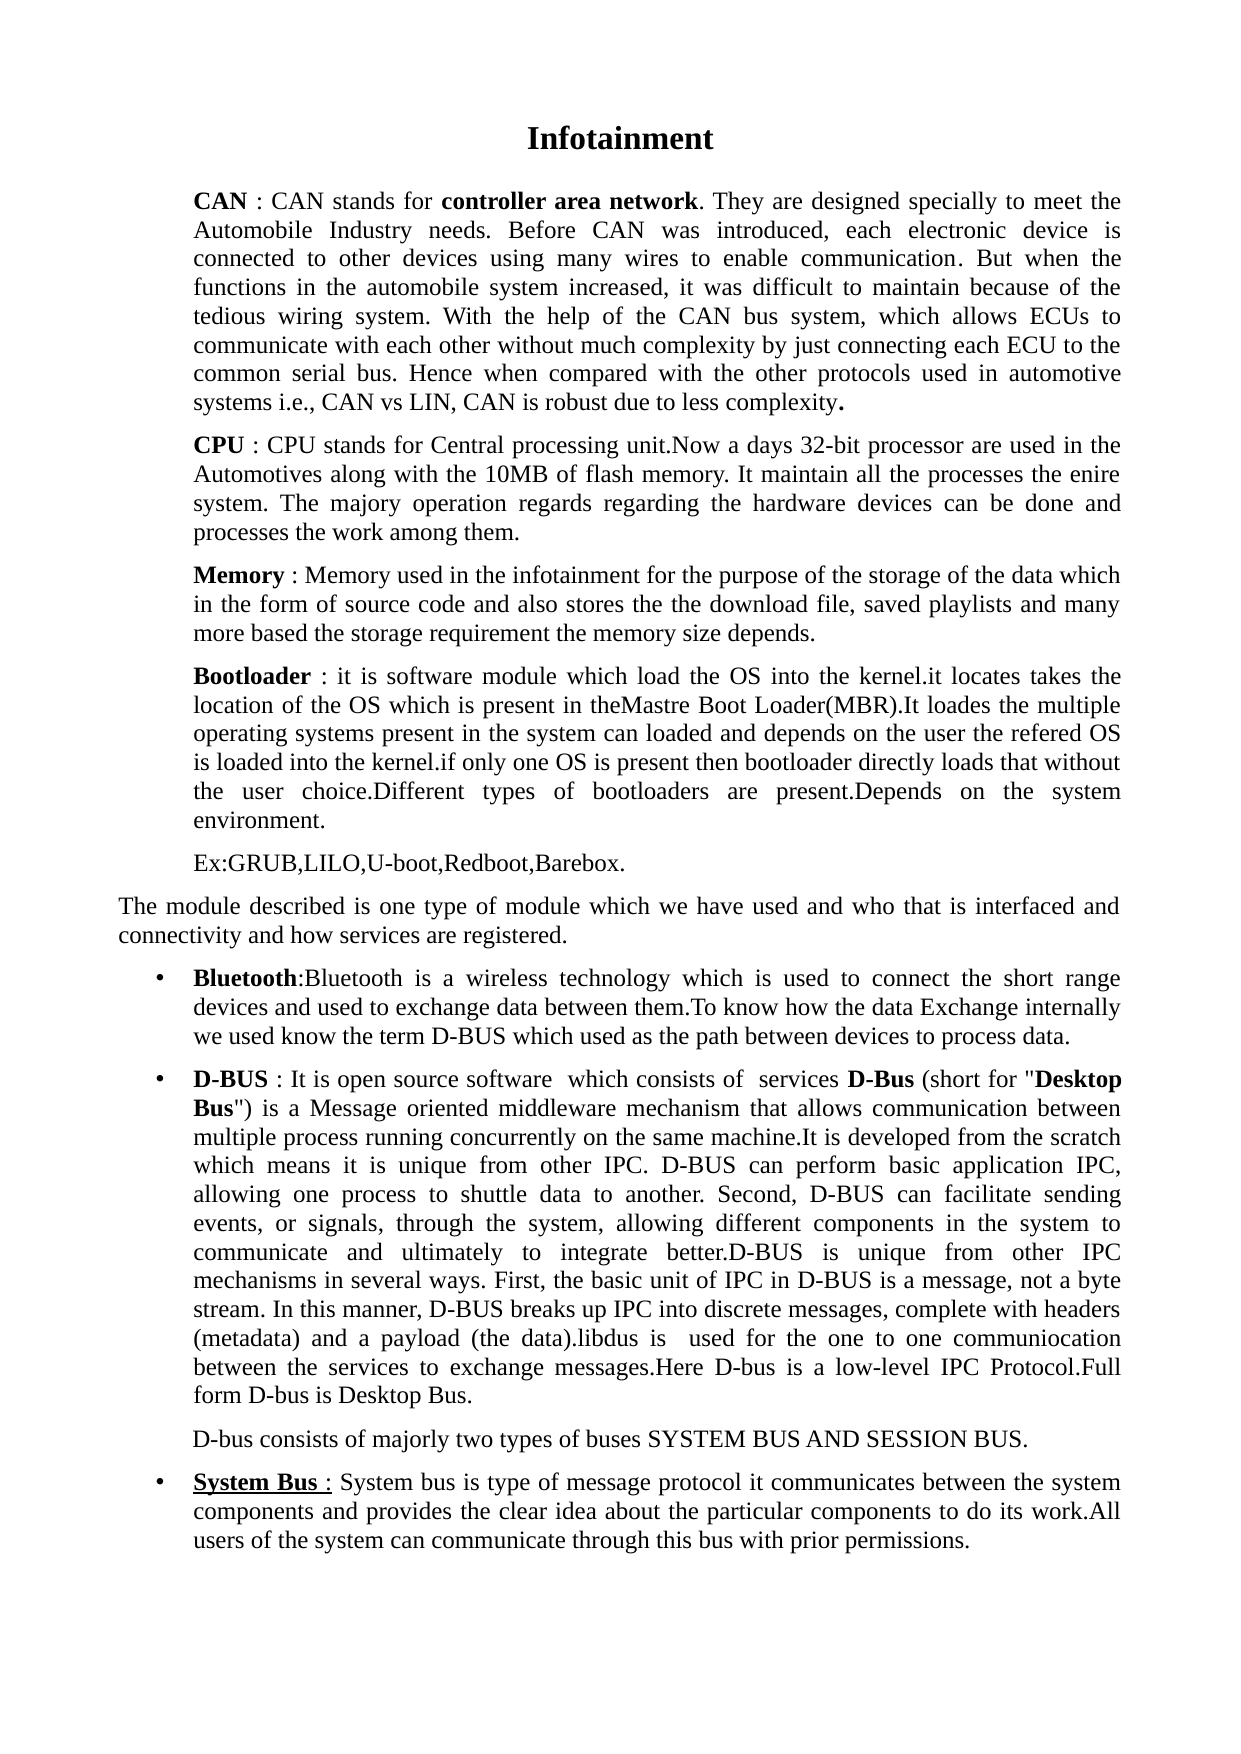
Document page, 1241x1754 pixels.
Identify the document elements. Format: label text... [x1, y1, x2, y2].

list Memory : Memory used in the infotainment for the purpose of the storage of the data which in the form of source code and also stores the the download file, saved playlists and many more based the storage requirement the memory size depends. [156, 560, 1122, 646]
list Bluetooth:Bluetooth is a wireless technology which is used to connect the short range devices and used to exchange data between them.To know how the data Exchange internally we used know the term D-BUS which used as the path between devices to process data. [156, 963, 1122, 1050]
list Ex:GRUB,LILO,U-boot,Redboot,Barebox. [156, 848, 1122, 877]
text D-bus consists of majorly two types of buses SYSTEM BUS AND SESSION BUS. [118, 1424, 1122, 1453]
list CAN : CAN stands for controller area network. They are designed specially to meet the Automobile Industry needs. Before CAN was introduced, each electronic device is connected to other devices using many wires to enable communication. But when the functions in the automobile system increased, it was difficult to maintain because of the tedious wiring system. With the help of the CAN bus system, which allows ECUs to communicate with each other without much complexity by just connecting each ECU to the common serial bus. Hence when compared with the other protocols used in automotive systems i.e., CAN vs LIN, CAN is robust due to less complexity. [156, 186, 1122, 416]
text The module described is one type of module which we have used and who that is interfaced and connectivity and how services are registered. [118, 891, 1122, 949]
list Bootloader : it is software module which load the OS into the kernel.it locates takes the location of the OS which is present in theMastre Boot Loader(MBR).It loades the multiple operating systems present in the system can loaded and depends on the user the refered OS is loaded into the kernel.if only one OS is present then bootloader directly loads that without the user choice.Different types of bootloaders are present.Depends on the system environment. [156, 661, 1122, 833]
list CPU : CPU stands for Central processing unit.Now a days 32-bit processor are used in the Automotives along with the 10MB of flash memory. It maintain all the processes the enire system. The majory operation regards regarding the hardware devices can be done and processes the work among them. [156, 431, 1122, 546]
list D-BUS : It is open source software which consists of services D-Bus (short for "Desktop Bus") is a Message oriented middleware mechanism that allows communication between multiple process running concurrently on the same machine.It is developed from the scratch which means it is unique from other IPC. D-BUS can perform basic application IPC, allowing one process to shuttle data to another. Second, D-BUS can facilitate sending events, or signals, through the system, allowing different components in the system to communicate and ultimately to integrate better.D-BUS is unique from other IPC mechanisms in several ways. First, the basic unit of IPC in D-BUS is a message, not a byte stream. In this manner, D-BUS breaks up IPC into discrete messages, complete with headers (metadata) and a payload (the data).libdus is used for the one to one communiocation between the services to exchange messages.Here D-bus is a low-level IPC Protocol.Full form D-bus is Desktop Bus. [156, 1064, 1122, 1409]
list System Bus : System bus is type of message protocol it communicates between the system components and provides the clear idea about the particular components to do its work.All users of the system can communicate through this bus with prior permissions. [156, 1467, 1122, 1553]
